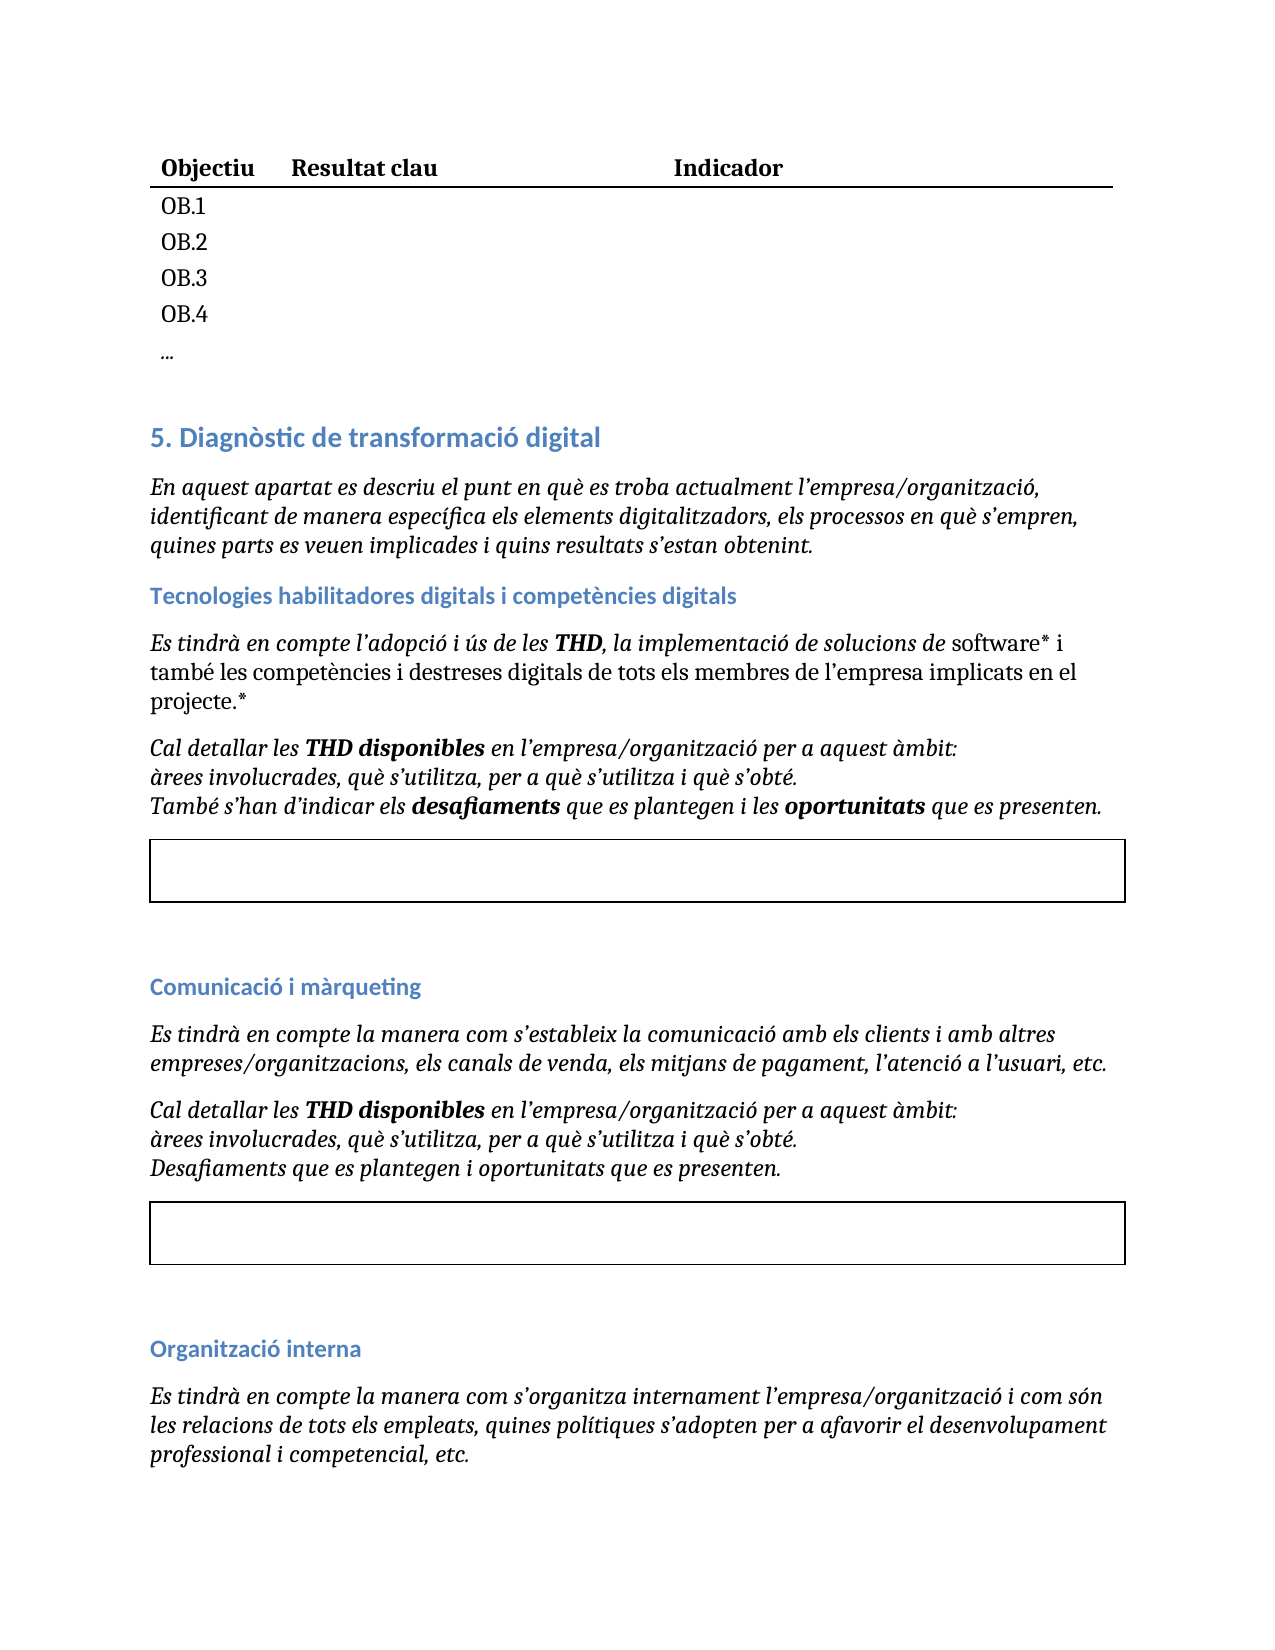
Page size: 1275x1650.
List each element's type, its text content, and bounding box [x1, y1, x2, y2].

table_header [151, 1203, 1124, 1263]
table_cell [663, 333, 1112, 369]
table_header Indicador [663, 150, 1112, 186]
subtitle 5. Diagnòstic de transformació digital [150, 419, 1125, 454]
table_cell [663, 188, 1112, 224]
table_header Resultat clau [280, 150, 662, 186]
table_cell ... [150, 333, 280, 369]
table_cell OB.3 [150, 260, 280, 297]
table_cell OB.4 [150, 297, 280, 333]
text En aquest apartat es descriu el punt en què es troba actualment l’empresa/organització, identificant de manera específica els elements digitalitzadors, els processos en què s’empren, quines parts es veuen implicades i quins resultats s’estan obtenint. [150, 473, 1125, 559]
text Es tindrà en compte la manera com s’organitza internament l’empresa/organització i com són les relacions de tots els empleats, quines polítiques s’adopten per a afavorir el desenvolupament professional i competencial, etc. [150, 1382, 1125, 1468]
subtitle Organització interna [150, 1333, 1125, 1363]
table_cell [280, 224, 662, 260]
table_cell [280, 333, 662, 369]
subtitle Comunicació i màrqueting [150, 971, 1125, 1001]
table_cell [663, 224, 1112, 260]
table_cell [280, 188, 662, 224]
table_header Objectiu [150, 150, 280, 186]
text Es tindrà en compte la manera com s’estableix la comunicació amb els clients i amb altres empreses/organitzacions, els canals de venda, els mitjans de pagament, l’atenció a l’usuari, etc. [150, 1020, 1125, 1078]
table_cell OB.2 [150, 224, 280, 260]
table_header [151, 840, 1124, 901]
text Cal detallar les THD disponibles en l’empresa/organització per a aquest àmbit: àrees involucrades, què s’utilitza, per a què s’utilitza i què s’obté. Desafiaments que es plantegen i oportunitats que es presenten. [150, 1096, 1125, 1183]
text Es tindrà en compte l’adopció i ús de les THD, la implementació de solucions de software* i també les competències i destreses digitals de tots els membres de l’empresa implicats en el projecte.* [150, 629, 1125, 716]
text Cal detallar les THD disponibles en l’empresa/organització per a aquest àmbit: àrees involucrades, què s’utilitza, per a què s’utilitza i què s’obté. També s’han d’indicar els desafiaments que es plantegen i les oportunitats que es presenten. [150, 734, 1125, 821]
table_cell [663, 297, 1112, 333]
subtitle Tecnologies habilitadores digitals i competències digitals [150, 580, 1125, 611]
table_cell [280, 297, 662, 333]
table_cell [663, 260, 1112, 297]
table_cell OB.1 [150, 188, 280, 224]
table_cell [280, 260, 662, 297]
